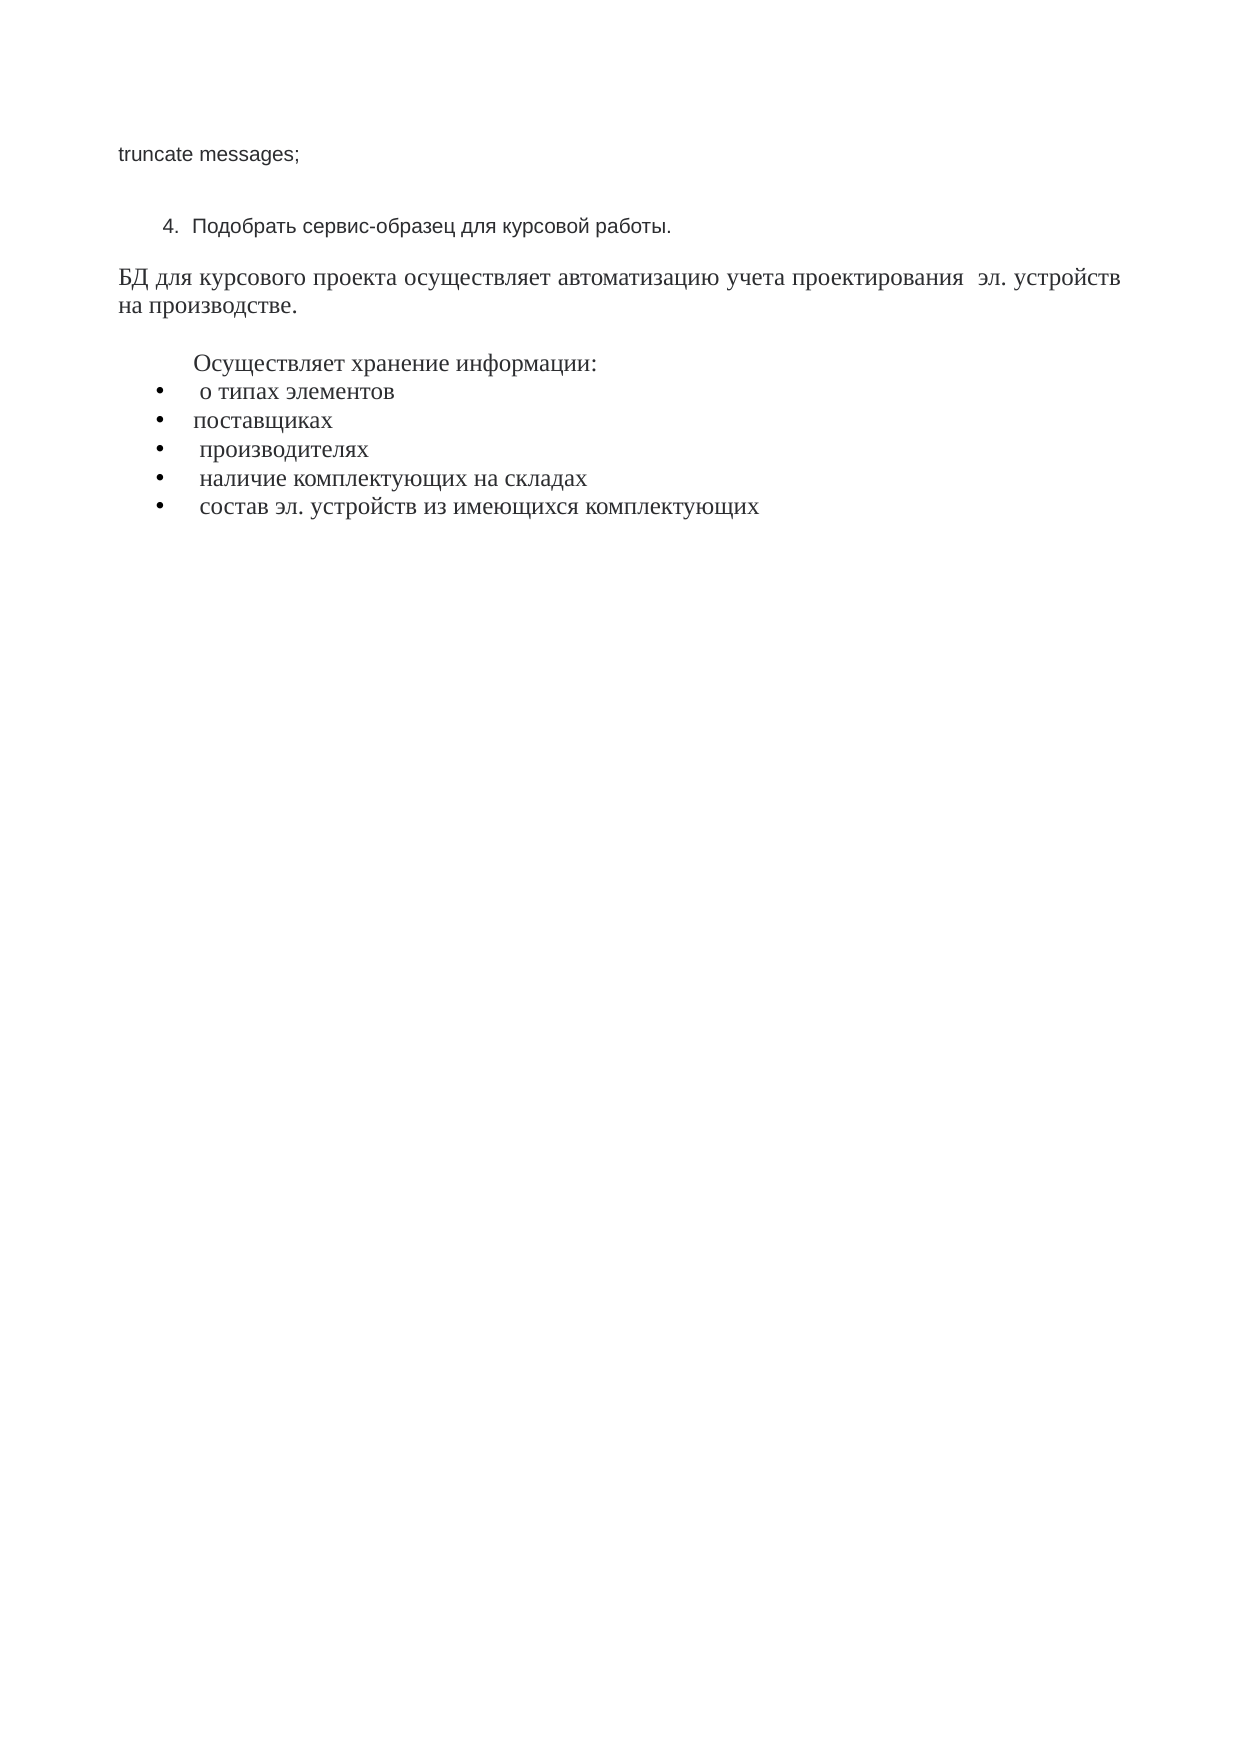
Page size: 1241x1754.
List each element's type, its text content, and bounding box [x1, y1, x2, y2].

list Подобрать сервис-образец для курсовой работы. [162, 214, 1122, 238]
list поставщиках [156, 405, 1122, 434]
list состав эл. устройств из имеющихся комплектующих [156, 491, 1122, 520]
list производителях [156, 434, 1122, 463]
text truncate messages; [118, 142, 1122, 166]
list о типах элементов [156, 376, 1122, 405]
list Осуществляет хранение информации: [156, 348, 1122, 376]
text БД для курсового проекта осуществляет автоматизацию учета проектирования эл. устройств на производстве. [118, 262, 1122, 319]
list наличие комплектующих на складах [156, 463, 1122, 491]
